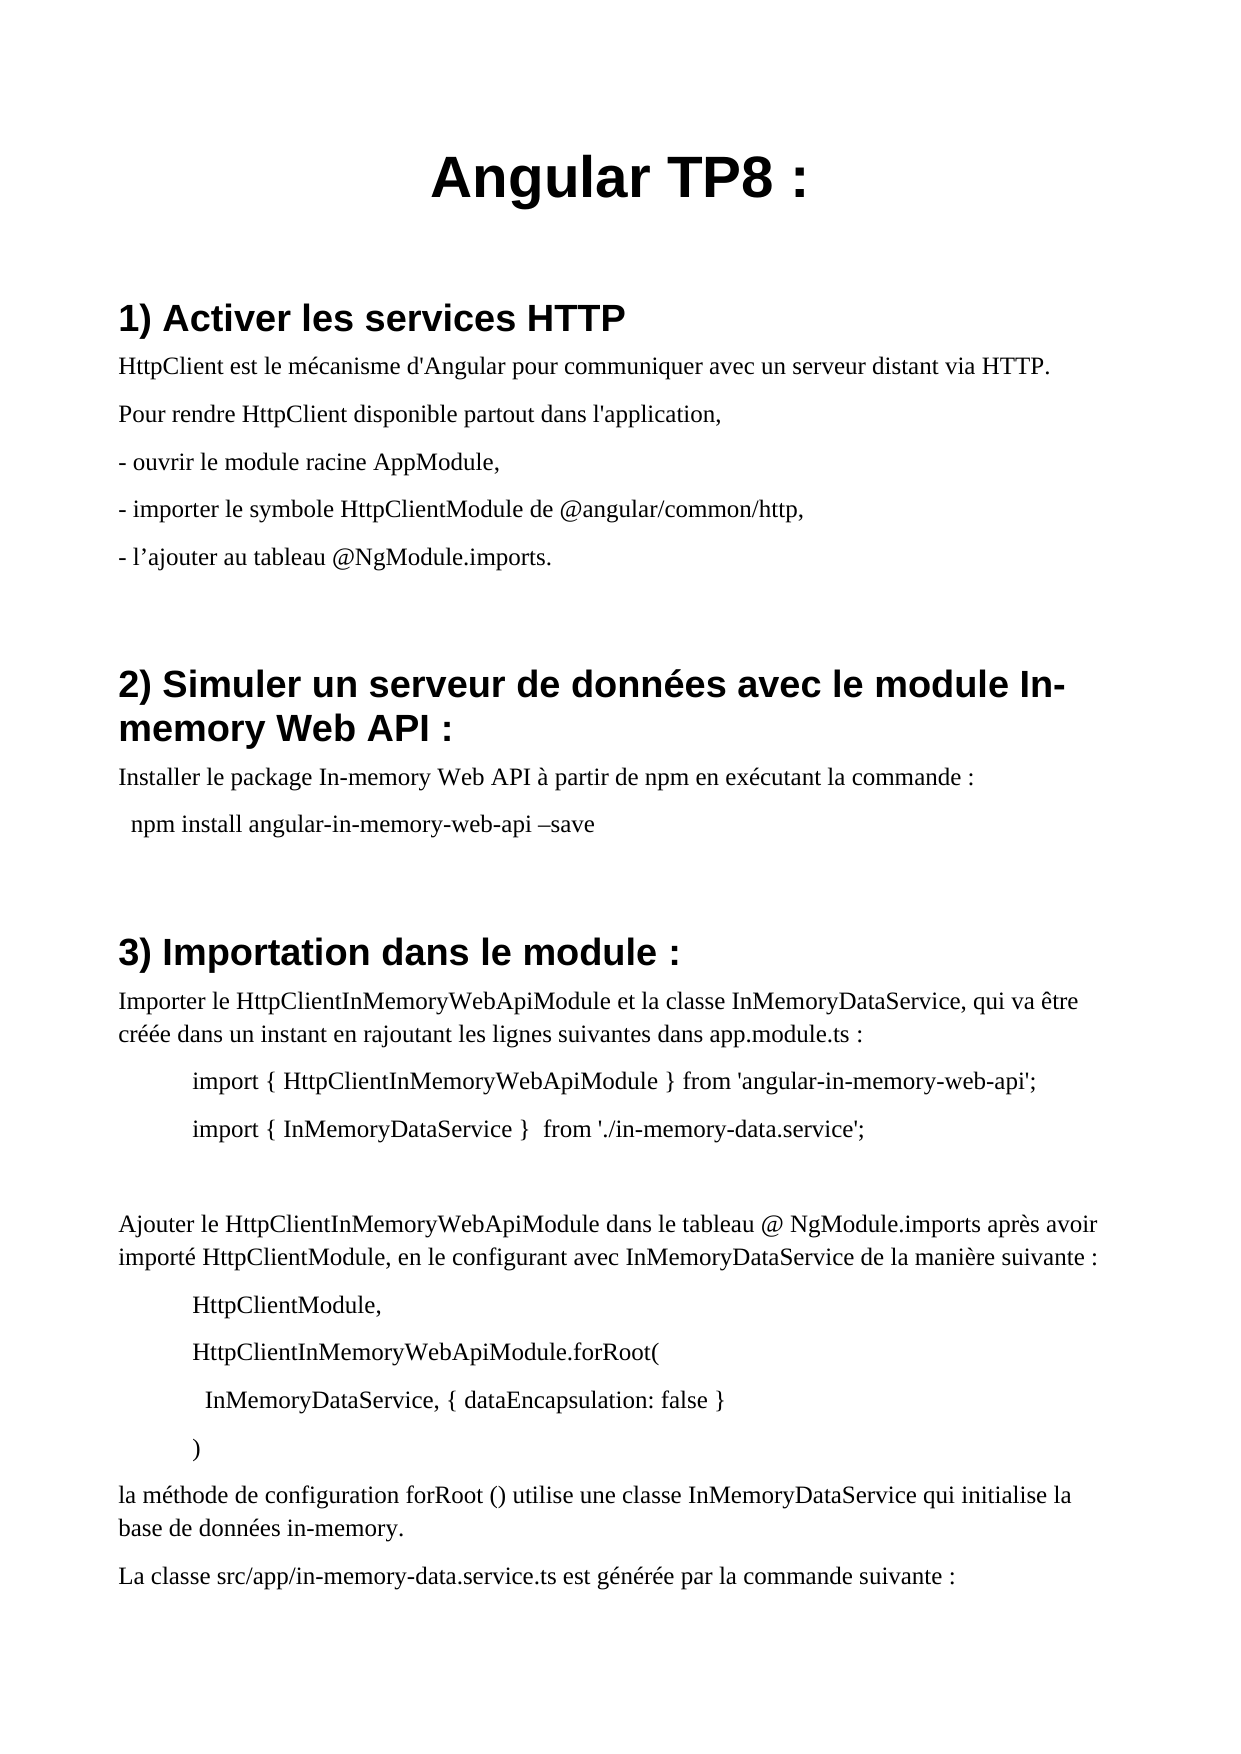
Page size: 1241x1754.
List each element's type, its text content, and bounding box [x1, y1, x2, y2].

text la méthode de configuration forRoot () utilise une classe InMemoryDataService qui initialise la base de données in-memory. [118, 1480, 1122, 1542]
text - ouvrir le module racine AppModule, [118, 447, 1122, 475]
text InMemoryDataService, { dataEncapsulation: false } [118, 1385, 1122, 1414]
title Angular TP8 : [118, 143, 1122, 210]
text ) [118, 1433, 1122, 1461]
text HttpClientModule, [118, 1290, 1122, 1319]
subtitle 2) Simuler un serveur de données avec le module In-memory Web API : [118, 662, 1122, 749]
text Ajouter le HttpClientInMemoryWebApiModule dans le tableau @ NgModule.imports après avoir importé HttpClientModule, en le configurant avec InMemoryDataService de la manière suivante : [118, 1209, 1122, 1271]
text npm install angular-in-memory-web-api –save [118, 809, 1122, 838]
text Importer le HttpClientInMemoryWebApiModule et la classe InMemoryDataService, qui va être créée dans un instant en rajoutant les lignes suivantes dans app.module.ts : [118, 986, 1122, 1048]
text Pour rendre HttpClient disponible partout dans l'application, [118, 399, 1122, 428]
text HttpClientInMemoryWebApiModule.forRoot( [118, 1337, 1122, 1366]
text - importer le symbole HttpClientModule de @angular/common/http, [118, 494, 1122, 523]
text HttpClient est le mécanisme d'Angular pour communiquer avec un serveur distant via HTTP. [118, 351, 1122, 380]
text import { InMemoryDataService } from './in-memory-data.service'; [118, 1114, 1122, 1143]
subtitle 1) Activer les services HTTP [118, 295, 1122, 339]
text - l’ajouter au tableau @NgModule.imports. [118, 542, 1122, 571]
subtitle 3) Importation dans le module : [118, 930, 1122, 973]
text Installer le package In-memory Web API à partir de npm en exécutant la commande : [118, 762, 1122, 791]
text import { HttpClientInMemoryWebApiModule } from 'angular-in-memory-web-api'; [118, 1066, 1122, 1095]
text La classe src/app/in-memory-data.service.ts est générée par la commande suivante : [118, 1561, 1122, 1590]
